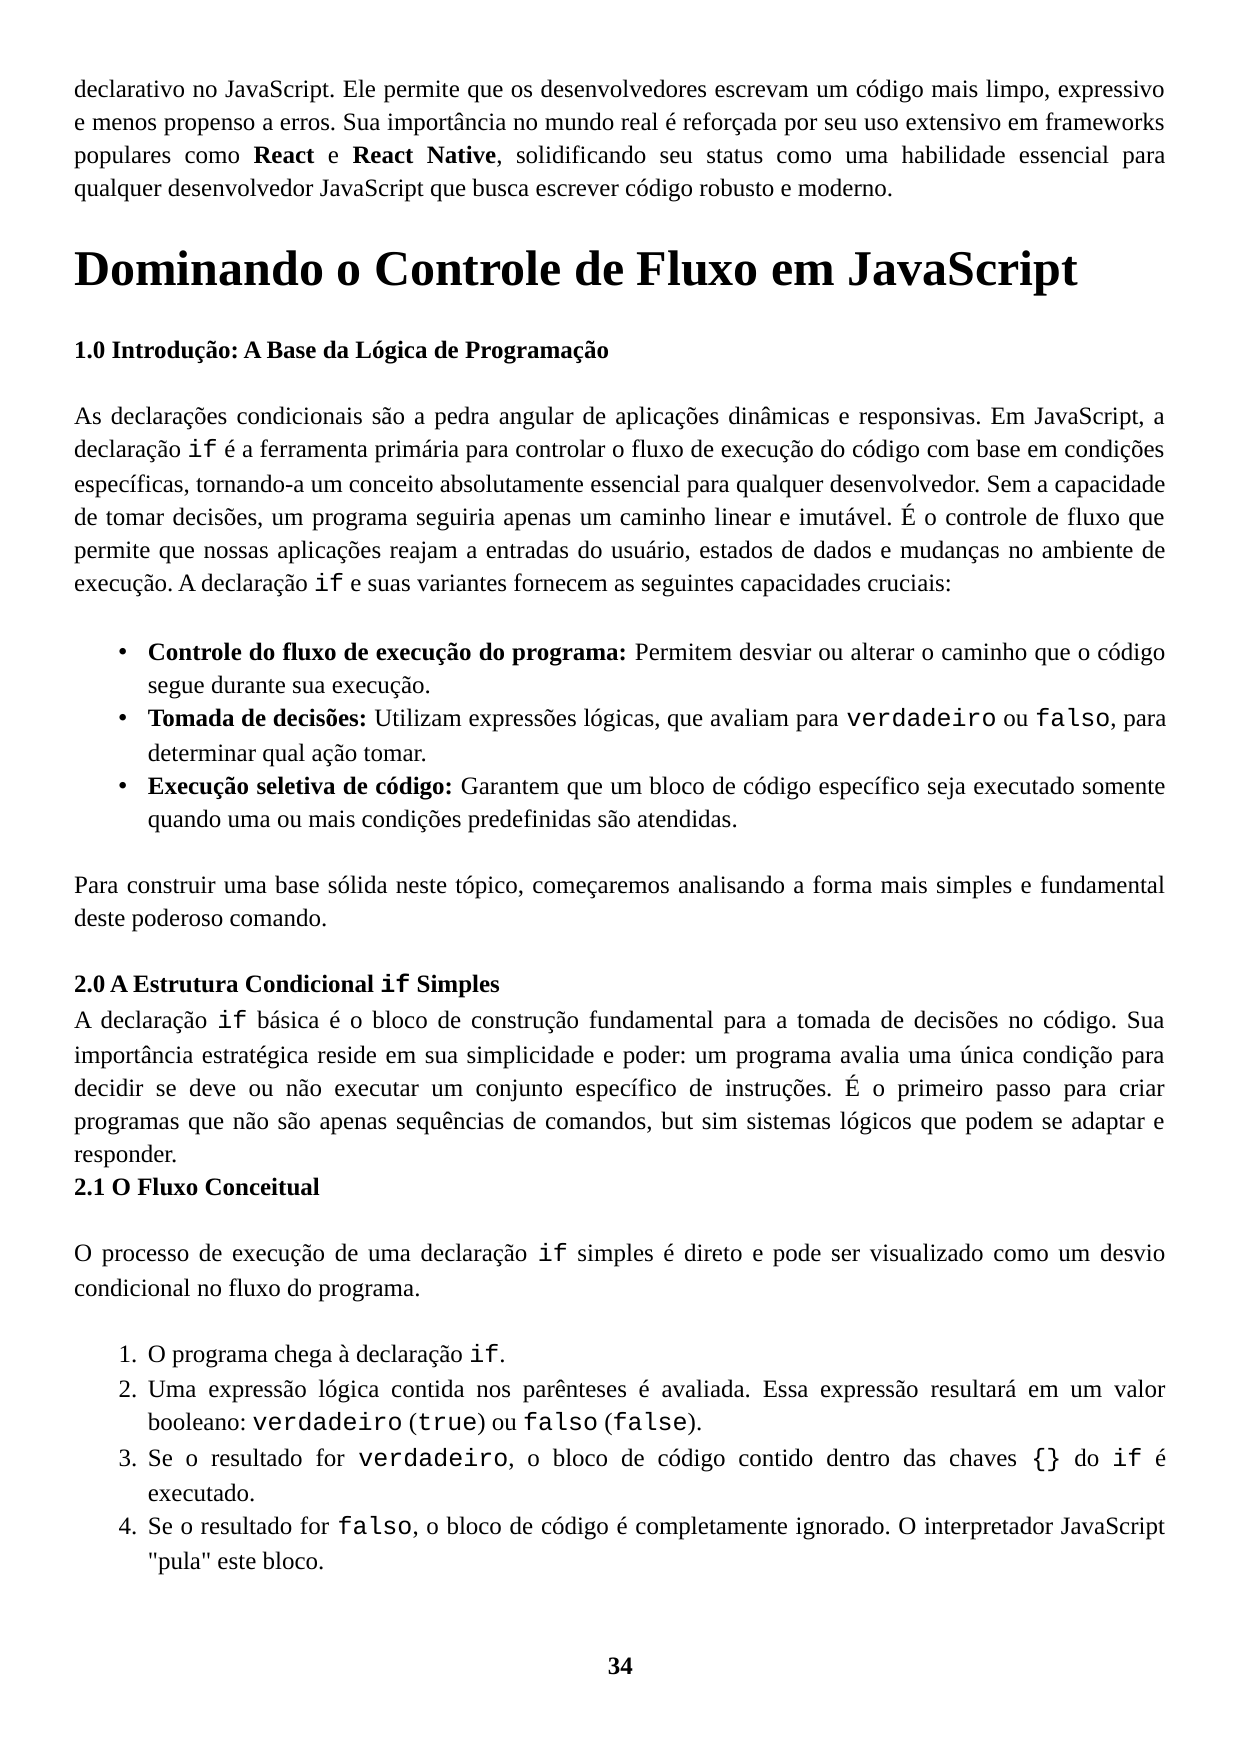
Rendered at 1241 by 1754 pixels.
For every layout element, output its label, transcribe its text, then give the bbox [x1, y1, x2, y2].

list Controle do fluxo de execução do programa: Permitem desviar ou alterar o caminho que o código segue durante sua execução. [118, 637, 1166, 699]
text declarativo no JavaScript. Ele permite que os desenvolvedores escrevam um código mais limpo, expressivo e menos propenso a erros. Sua importância no mundo real é reforçada por seu uso extensivo em frameworks populares como React e React Native, solidificando seu status como uma habilidade essencial para qualquer desenvolvedor JavaScript que busca escrever código robusto e moderno. [74, 74, 1166, 202]
text As declarações condicionais são a pedra angular de aplicações dinâmicas e responsivas. Em JavaScript, a declaração if é a ferramenta primária para controlar o fluxo de execução do código com base em condições específicas, tornando-a um conceito absolutamente essencial para qualquer desenvolvedor. Sem a capacidade de tomar decisões, um programa seguiria apenas um caminho linear e imutável. É o controle de fluxo que permite que nossas aplicações reajam a entradas do usuário, estados de dados e mudanças no ambiente de execução. A declaração if e suas variantes fornecem as seguintes capacidades cruciais: [74, 401, 1166, 599]
list Execução seletiva de código: Garantem que um bloco de código específico seja executado somente quando uma ou mais condições predefinidas são atendidas. [118, 771, 1166, 833]
list Uma expressão lógica contida nos parênteses é avaliada. Essa expressão resultará em um valor booleano: verdadeiro (true) ou falso (false). [118, 1374, 1166, 1438]
subtitle 1.0 Introdução: A Base da Lógica de Programação [74, 335, 1166, 364]
text Para construir uma base sólida neste tópico, começaremos analisando a forma mais simples e fundamental deste poderoso comando. [74, 870, 1166, 932]
subtitle 2.0 A Estrutura Condicional if Simples [74, 969, 1166, 1000]
list Tomada de decisões: Utilizam expressões lógicas, que avaliam para verdadeiro ou falso, para determinar qual ação tomar. [118, 703, 1166, 767]
subtitle 2.1 O Fluxo Conceitual [74, 1172, 1166, 1201]
text A declaração if básica é o bloco de construção fundamental para a tomada de decisões no código. Sua importância estratégica reside em sua simplicidade e poder: um programa avalia uma única condição para decidir se deve ou não executar um conjunto específico de instruções. É o primeiro passo para criar programas que não são apenas sequências de comandos, but sim sistemas lógicos que podem se adaptar e responder. [74, 1005, 1166, 1168]
subtitle Dominando o Controle de Fluxo em JavaScript [74, 239, 1166, 296]
list O programa chega à declaração if. [118, 1339, 1166, 1370]
list Se o resultado for falso, o bloco de código é completamente ignorado. O interpretador JavaScript "pula" este bloco. [118, 1511, 1166, 1575]
list Se o resultado for verdadeiro, o bloco de código contido dentro das chaves {} do if é executado. [118, 1443, 1166, 1507]
text O processo de execução de uma declaração if simples é direto e pode ser visualizado como um desvio condicional no fluxo do programa. [74, 1238, 1166, 1302]
